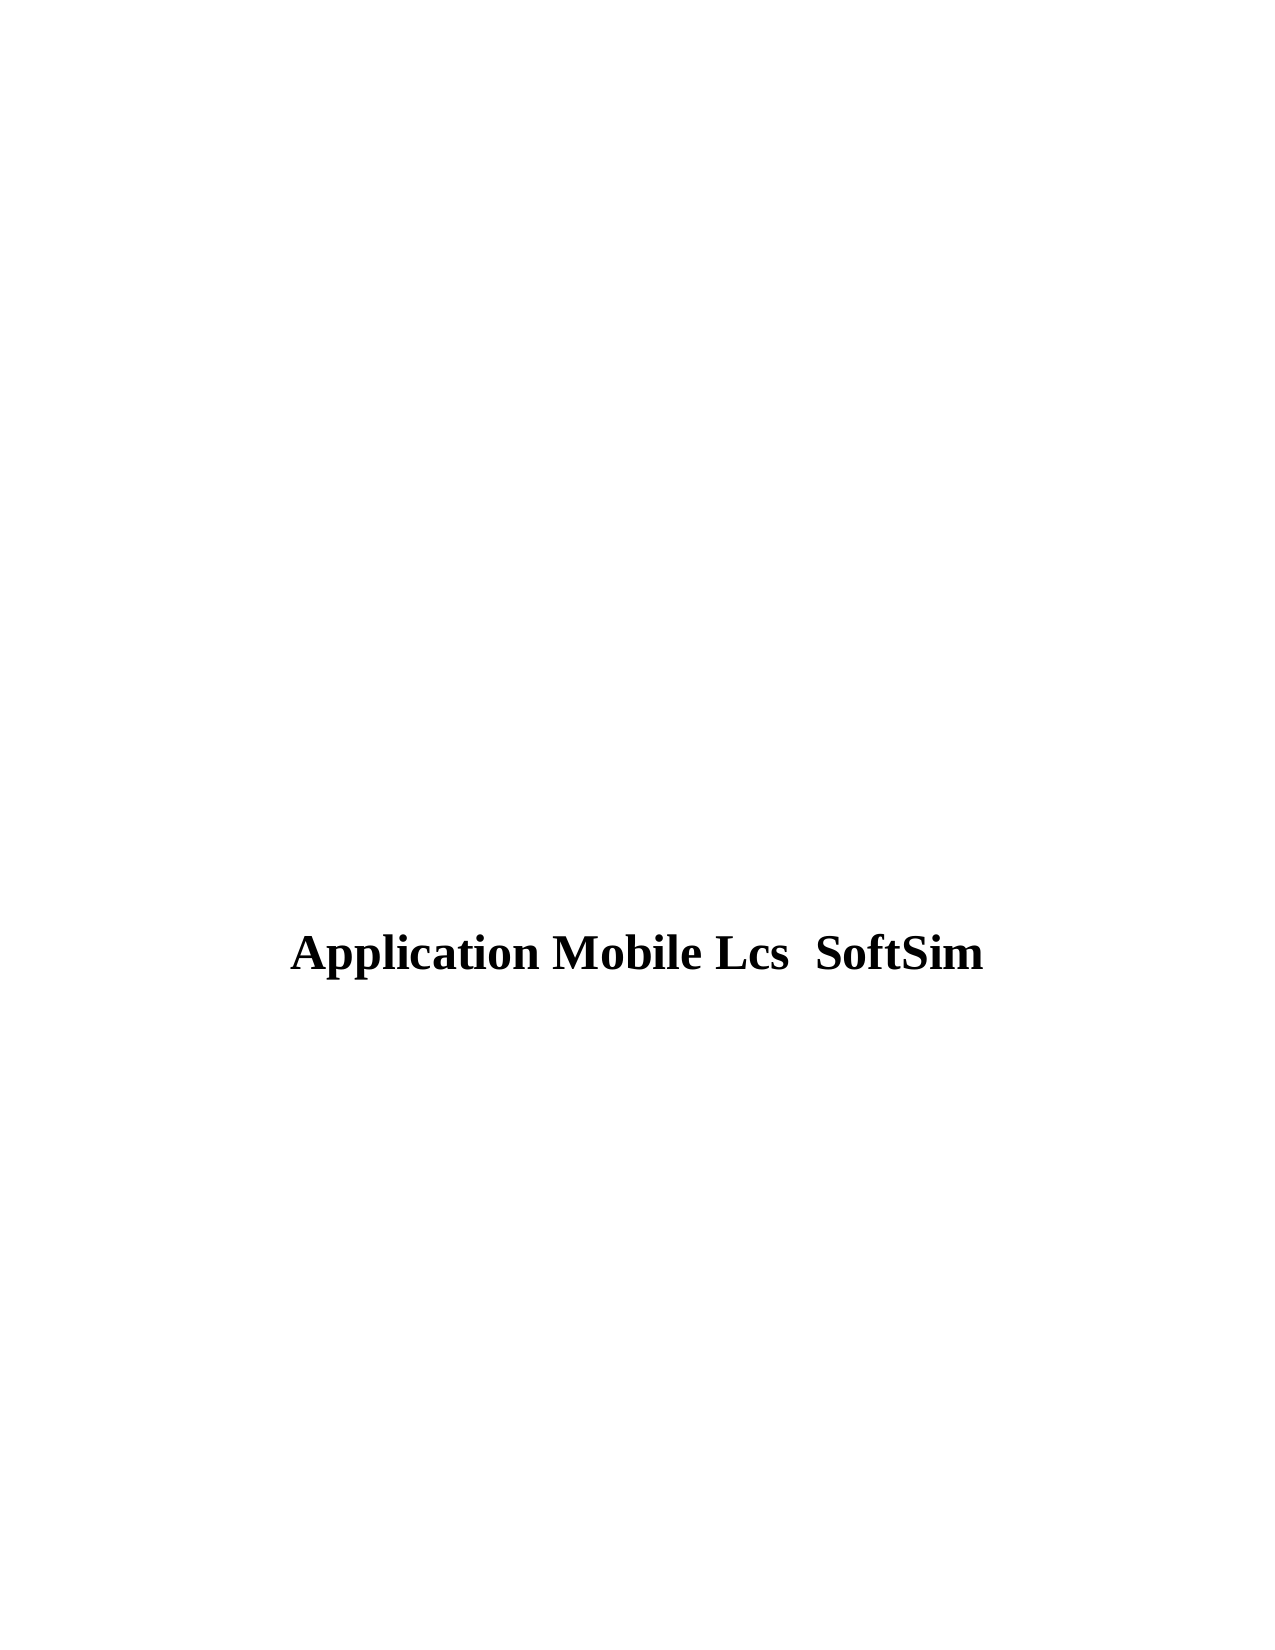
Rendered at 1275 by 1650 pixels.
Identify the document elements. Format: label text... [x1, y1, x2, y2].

text Application Mobile Lcs SoftSim [118, 923, 1157, 981]
